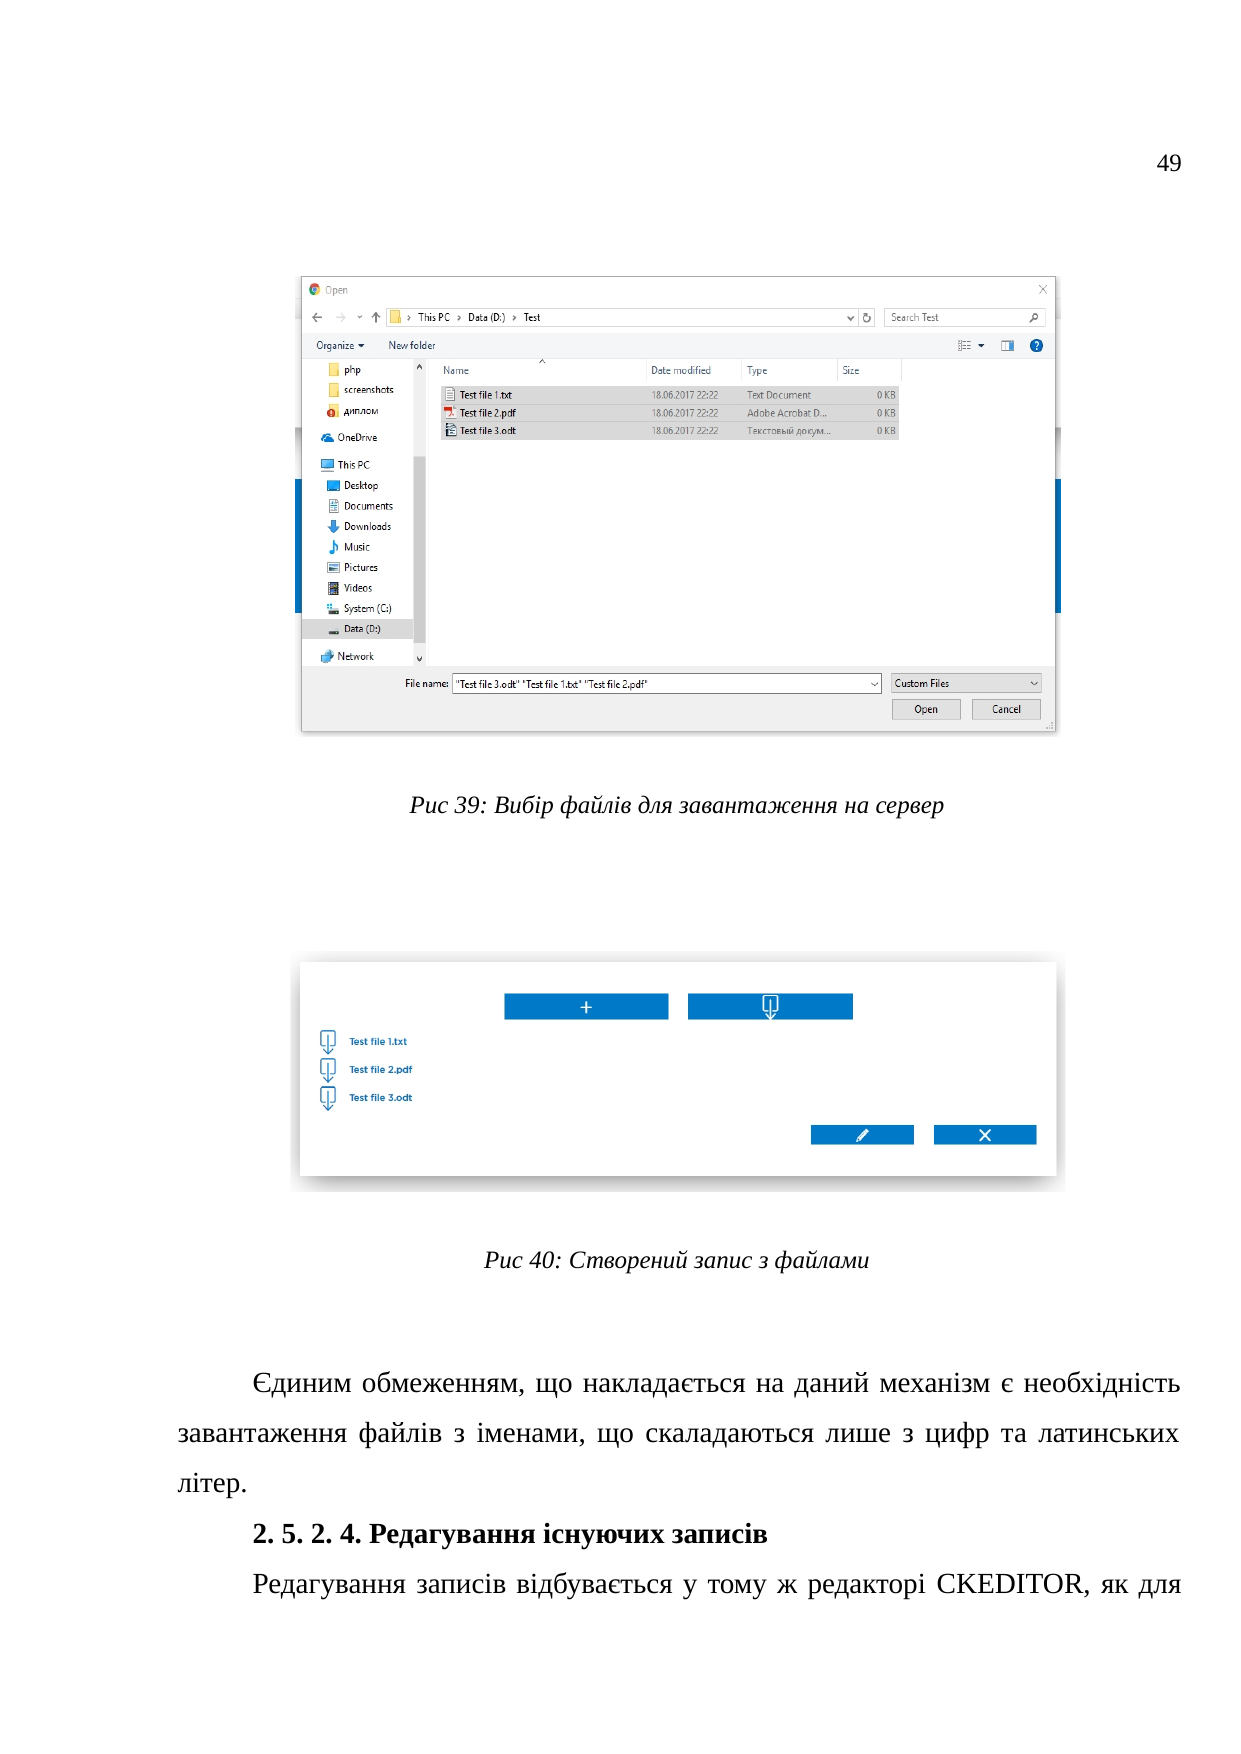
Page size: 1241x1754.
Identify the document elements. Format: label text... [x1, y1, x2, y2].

text Рис 39: Вибір файлів для завантаження на сервер [268, 790, 1087, 819]
text Рис 40: Створений запис з файлами [268, 1245, 1087, 1274]
picture [290, 951, 1066, 1192]
picture [295, 276, 1061, 737]
text Редагування записів відбувається у тому ж редакторі CKEDITOR, як для [177, 1566, 1181, 1600]
text Єдиним обмеженням, що накладається на даний механізм є необхідність завантаження файлів з іменами, що скаладаються лише з цифр та латинських літер. [177, 1365, 1181, 1499]
subtitle 2. 5. 2. 4. Редагування існуючих записів [177, 1516, 1181, 1549]
